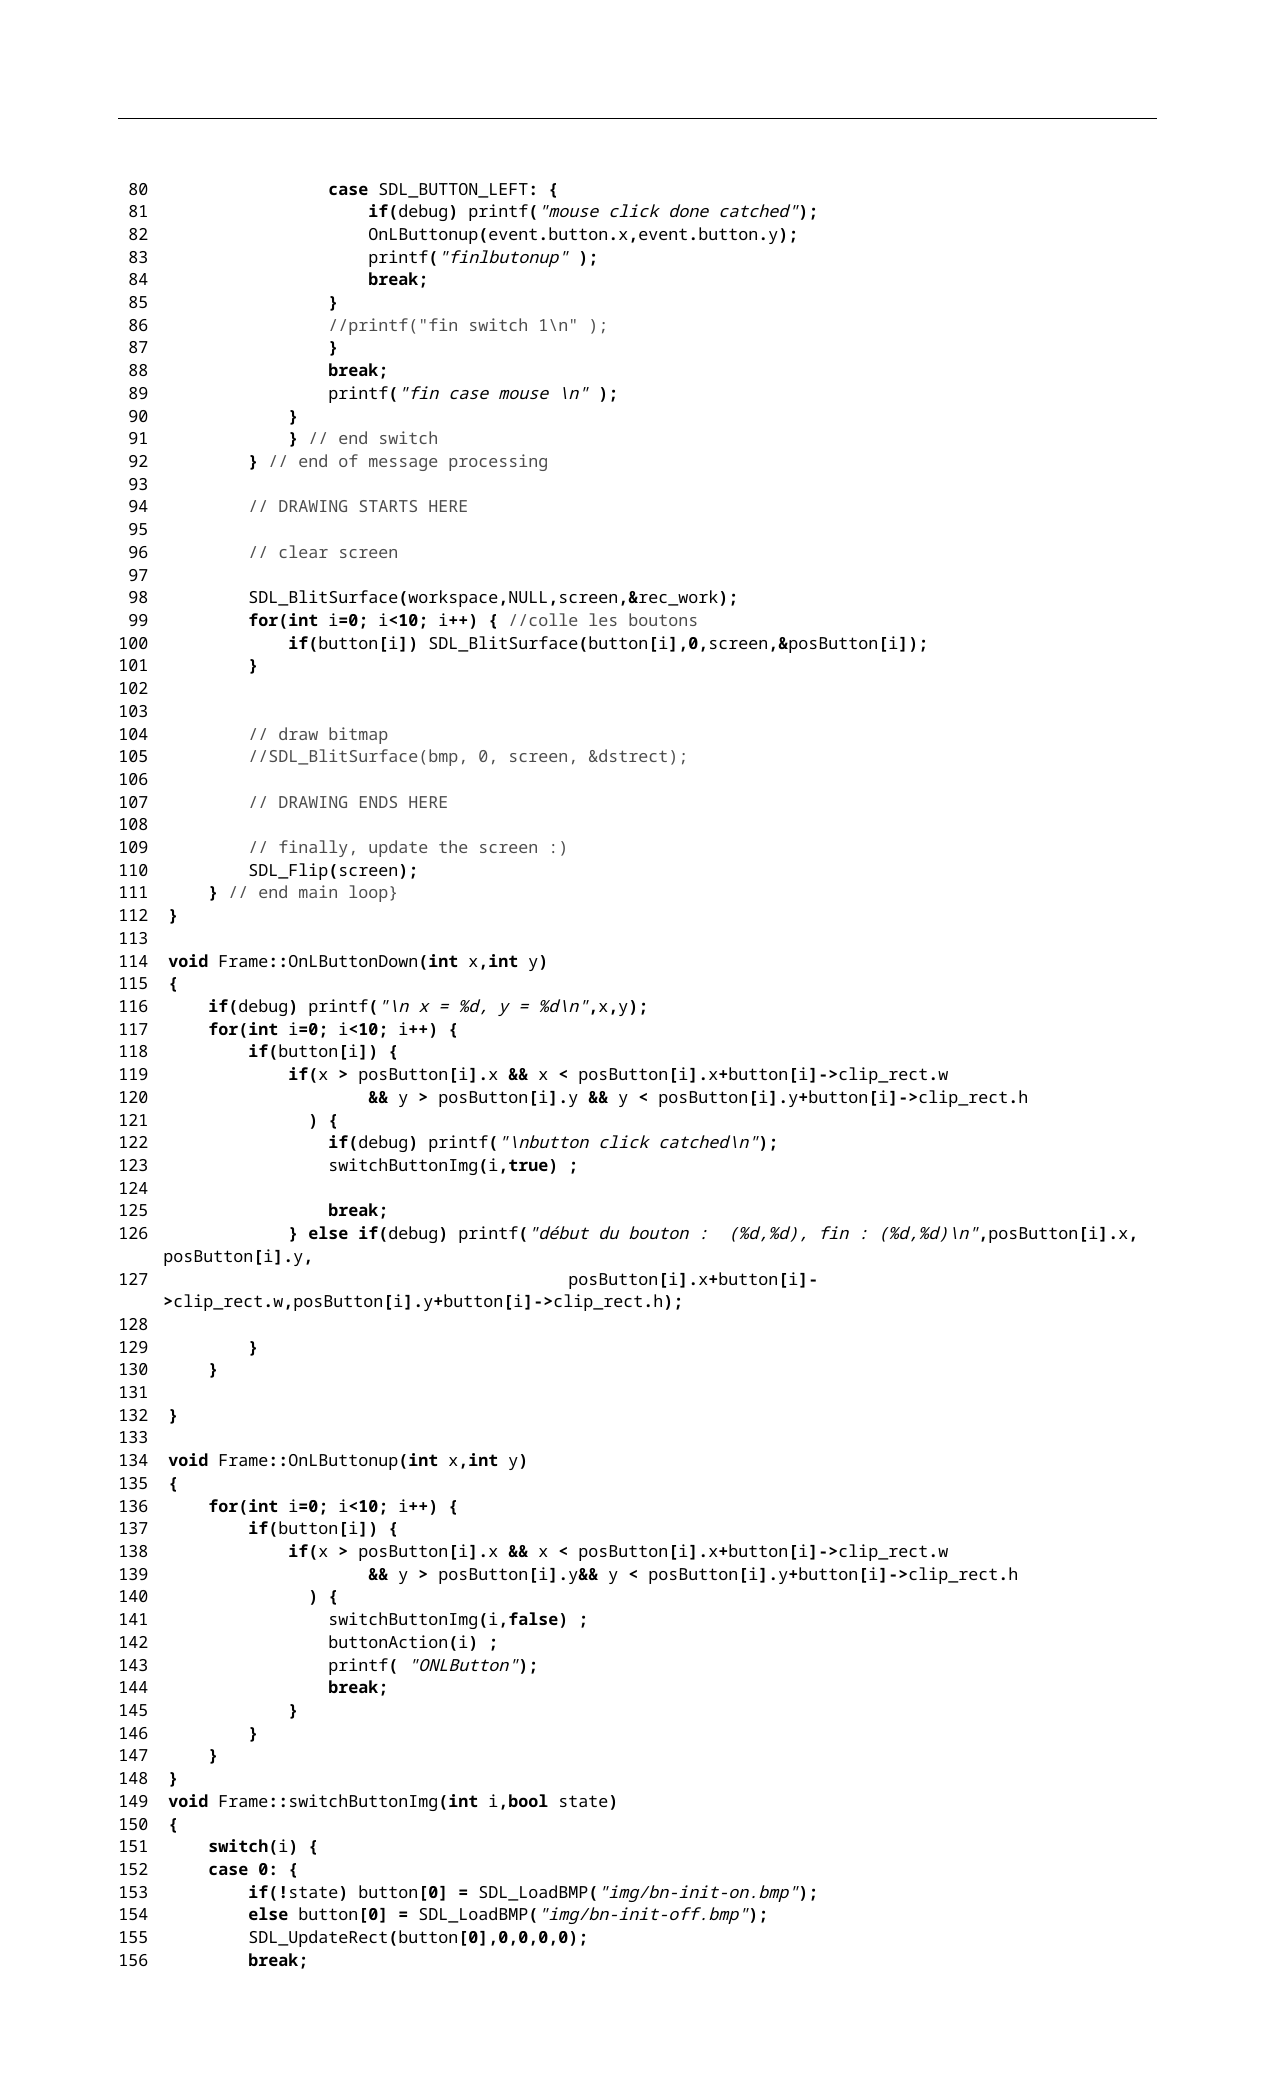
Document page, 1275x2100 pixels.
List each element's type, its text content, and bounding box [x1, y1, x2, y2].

subtitle 94 // DRAWING STARTS HERE [118, 495, 1157, 518]
subtitle 123 switchButtonImg(i,true) ; [118, 1153, 1157, 1176]
subtitle 87 } [118, 336, 1157, 359]
subtitle 124 [118, 1176, 1157, 1199]
subtitle 112 } [118, 904, 1157, 926]
subtitle 135 { [118, 1471, 1157, 1494]
subtitle 101 } [118, 654, 1157, 677]
subtitle 90 } [118, 404, 1157, 427]
subtitle 93 [118, 472, 1157, 495]
subtitle 82 OnLButtonup(event.button.x,event.button.y); [118, 222, 1157, 245]
subtitle 119 if(x > posButton[i].x && x < posButton[i].x+button[i]->clip_rect.w [118, 1063, 1157, 1085]
subtitle 111 } // end main loop} [118, 881, 1157, 904]
subtitle 83 printf("finlbutonup" ); [118, 245, 1157, 268]
subtitle 108 [118, 813, 1157, 836]
subtitle 88 break; [118, 359, 1157, 381]
subtitle 85 } [118, 291, 1157, 313]
subtitle 128 [118, 1312, 1157, 1335]
subtitle 134 void Frame::OnLButtonup(int x,int y) [118, 1449, 1157, 1471]
subtitle 155 SDL_UpdateRect(button[0],0,0,0,0); [118, 1926, 1157, 1948]
subtitle 100 if(button[i]) SDL_BlitSurface(button[i],0,screen,&posButton[i]); [118, 631, 1157, 654]
subtitle 138 if(x > posButton[i].x && x < posButton[i].x+button[i]->clip_rect.w [118, 1539, 1157, 1562]
subtitle 148 } [118, 1767, 1157, 1789]
subtitle 105 //SDL_BlitSurface(bmp, 0, screen, &dstrect); [118, 745, 1157, 767]
subtitle 144 break; [118, 1676, 1157, 1698]
subtitle 145 } [118, 1698, 1157, 1721]
subtitle 130 } [118, 1358, 1157, 1381]
subtitle 96 // clear screen [118, 540, 1157, 563]
subtitle 126 } else if(debug) printf("début du bouton : (%d,%d), fin : (%d,%d)\n",posButton[i].x, posButton[i].y, [118, 1222, 1157, 1267]
subtitle 147 } [118, 1744, 1157, 1767]
subtitle 121 ) { [118, 1108, 1157, 1131]
subtitle 106 [118, 767, 1157, 790]
subtitle 117 for(int i=0; i<10; i++) { [118, 1017, 1157, 1040]
subtitle 156 break; [118, 1948, 1157, 1971]
subtitle 116 if(debug) printf("\n x = %d, y = %d\n",x,y); [118, 994, 1157, 1017]
subtitle 141 switchButtonImg(i,false) ; [118, 1608, 1157, 1630]
subtitle 127 posButton[i].x+button[i]->clip_rect.w,posButton[i].y+button[i]->clip_rect.h); [118, 1267, 1157, 1312]
subtitle 109 // finally, update the screen :) [118, 836, 1157, 858]
subtitle 114 void Frame::OnLButtonDown(int x,int y) [118, 949, 1157, 972]
subtitle 86 //printf("fin switch 1\n" ); [118, 313, 1157, 336]
subtitle 81 if(debug) printf("mouse click done catched"); [118, 200, 1157, 222]
subtitle 97 [118, 563, 1157, 586]
subtitle 120 && y > posButton[i].y && y < posButton[i].y+button[i]->clip_rect.h [118, 1085, 1157, 1108]
subtitle 110 SDL_Flip(screen); [118, 858, 1157, 881]
subtitle 98 SDL_BlitSurface(workspace,NULL,screen,&rec_work); [118, 586, 1157, 608]
subtitle 151 switch(i) { [118, 1835, 1157, 1857]
subtitle 118 if(button[i]) { [118, 1040, 1157, 1063]
subtitle 99 for(int i=0; i<10; i++) { //colle les boutons [118, 608, 1157, 631]
subtitle 131 [118, 1381, 1157, 1403]
subtitle 142 buttonAction(i) ; [118, 1630, 1157, 1653]
subtitle 140 ) { [118, 1585, 1157, 1608]
subtitle 146 } [118, 1721, 1157, 1744]
subtitle 133 [118, 1426, 1157, 1449]
subtitle 153 if(!state) button[0] = SDL_LoadBMP("img/bn-init-on.bmp"); [118, 1880, 1157, 1903]
subtitle 103 [118, 699, 1157, 722]
subtitle 143 printf( "ONLButton"); [118, 1653, 1157, 1676]
subtitle 150 { [118, 1812, 1157, 1835]
subtitle 104 // draw bitmap [118, 722, 1157, 745]
subtitle 115 { [118, 972, 1157, 994]
subtitle 89 printf("fin case mouse \n" ); [118, 381, 1157, 404]
subtitle 80 case SDL_BUTTON_LEFT: { [118, 177, 1157, 200]
subtitle 95 [118, 518, 1157, 540]
subtitle 139 && y > posButton[i].y&& y < posButton[i].y+button[i]->clip_rect.h [118, 1562, 1157, 1585]
subtitle 129 } [118, 1335, 1157, 1358]
subtitle 102 [118, 677, 1157, 699]
subtitle 152 case 0: { [118, 1857, 1157, 1880]
subtitle 132 } [118, 1403, 1157, 1426]
subtitle 107 // DRAWING ENDS HERE [118, 790, 1157, 813]
subtitle 136 for(int i=0; i<10; i++) { [118, 1494, 1157, 1517]
subtitle 84 break; [118, 268, 1157, 291]
subtitle 154 else button[0] = SDL_LoadBMP("img/bn-init-off.bmp"); [118, 1903, 1157, 1926]
subtitle 149 void Frame::switchButtonImg(int i,bool state) [118, 1789, 1157, 1812]
subtitle 91 } // end switch [118, 427, 1157, 449]
subtitle 113 [118, 926, 1157, 949]
subtitle 122 if(debug) printf("\nbutton click catched\n"); [118, 1131, 1157, 1153]
subtitle 137 if(button[i]) { [118, 1517, 1157, 1539]
subtitle 92 } // end of message processing [118, 449, 1157, 472]
subtitle 125 break; [118, 1199, 1157, 1222]
